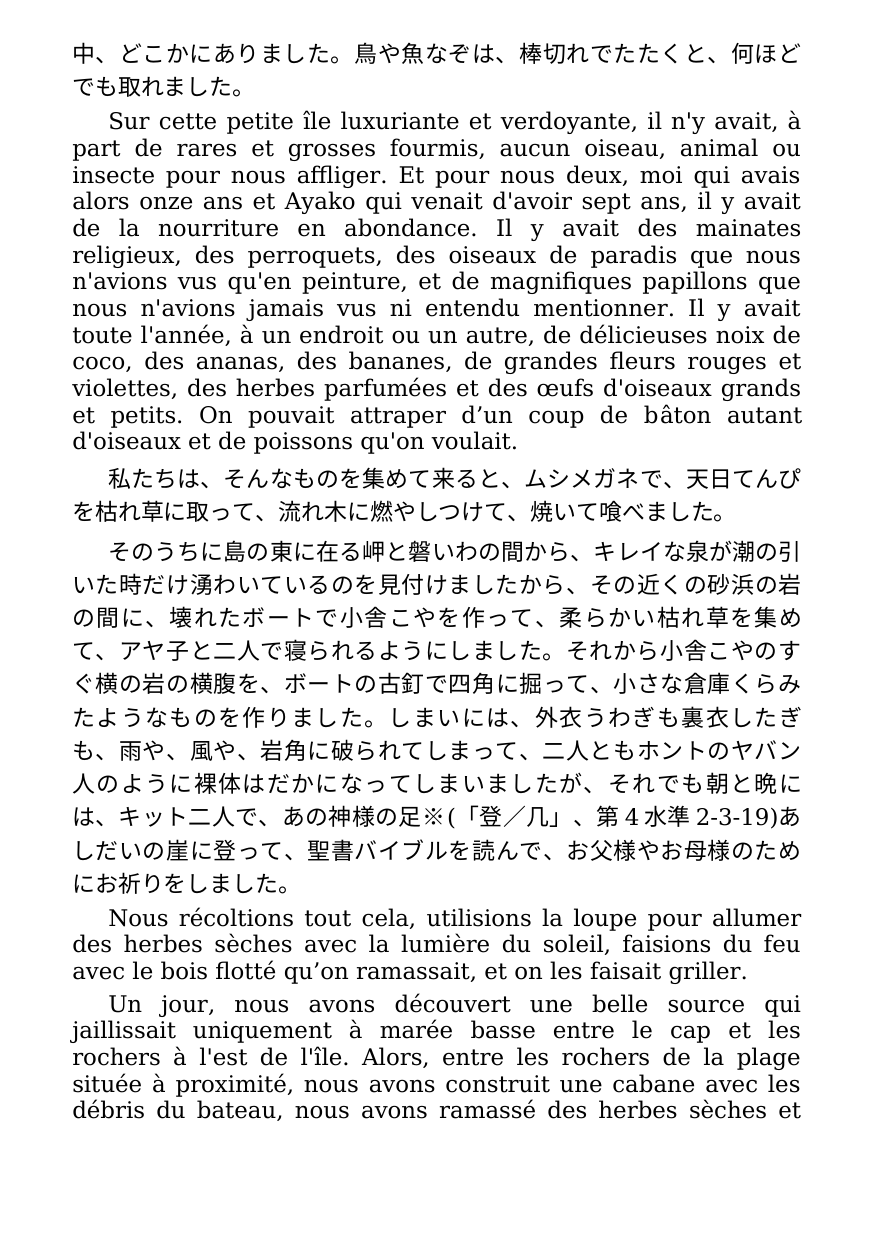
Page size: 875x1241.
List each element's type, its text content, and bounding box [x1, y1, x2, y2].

text 私たちは、そんなものを集めて来ると、ムシメガネで、天日てんぴを枯れ草に取って、流れ木に燃やしつけて、焼いて喰べました。 [72, 461, 802, 527]
text そのうちに島の東に在る岬と磐いわの間から、キレイな泉が潮の引いた時だけ湧わいているのを見付けましたから、その近くの砂浜の岩の間に、壊れたボートで小舎こやを作って、柔らかい枯れ草を集めて、アヤ子と二人で寝られるようにしました。それから小舎こやのすぐ横の岩の横腹を、ボートの古釘で四角に掘って、小さな倉庫くらみたようなものを作りました。しまいには、外衣うわぎも裏衣したぎも、雨や、風や、岩角に破られてしまって、二人ともホントのヤバン人のように裸体はだかになってしまいましたが、それでも朝と晩には、キット二人で、あの神様の足※(「登／几」、第4水準2-3-19)あしだいの崖に登って、聖書バイブルを読んで、お父様やお母様のためにお祈りをしました。 [72, 533, 802, 899]
text 中、どこかにありました。鳥や魚なぞは、棒切れでたたくと、何ほどでも取れました。 [72, 36, 802, 102]
text Sur cette petite île luxuriante et verdoyante, il n'y avait, à part de rares et grosses fourmis, aucun oiseau, animal ou insecte pour nous affliger. Et pour nous deux, moi qui avais alors onze ans et Ayako qui venait d'avoir sept ans, il y avait de la nourriture en abondance. Il y avait des mainates religieux, des perroquets, des oiseaux de paradis que nous n'avions vus qu'en peinture, et de magnifiques papillons que nous n'avions jamais vus ni entendu mentionner. Il y avait toute l'année, à un endroit ou un autre, de délicieuses noix de coco, des ananas, des bananes, de grandes fleurs rouges et violettes, des herbes parfumées et des œufs d'oiseaux grands et petits. On pouvait attraper d’un coup de bâton autant d'oiseaux et de poissons qu'on voulait. [72, 108, 802, 455]
text Un jour, nous avons découvert une belle source qui jaillissait uniquement à marée basse entre le cap et les rochers à l'est de l'île. Alors, entre les rochers de la plage située à proximité, nous avons construit une cabane avec les débris du bateau, nous avons ramassé des herbes sèches et [72, 991, 802, 1124]
text Nous récoltions tout cela, utilisions la loupe pour allumer des herbes sèches avec la lumière du soleil, faisions du feu avec le bois flotté qu’on ramassait, et on les faisait griller. [72, 905, 802, 985]
